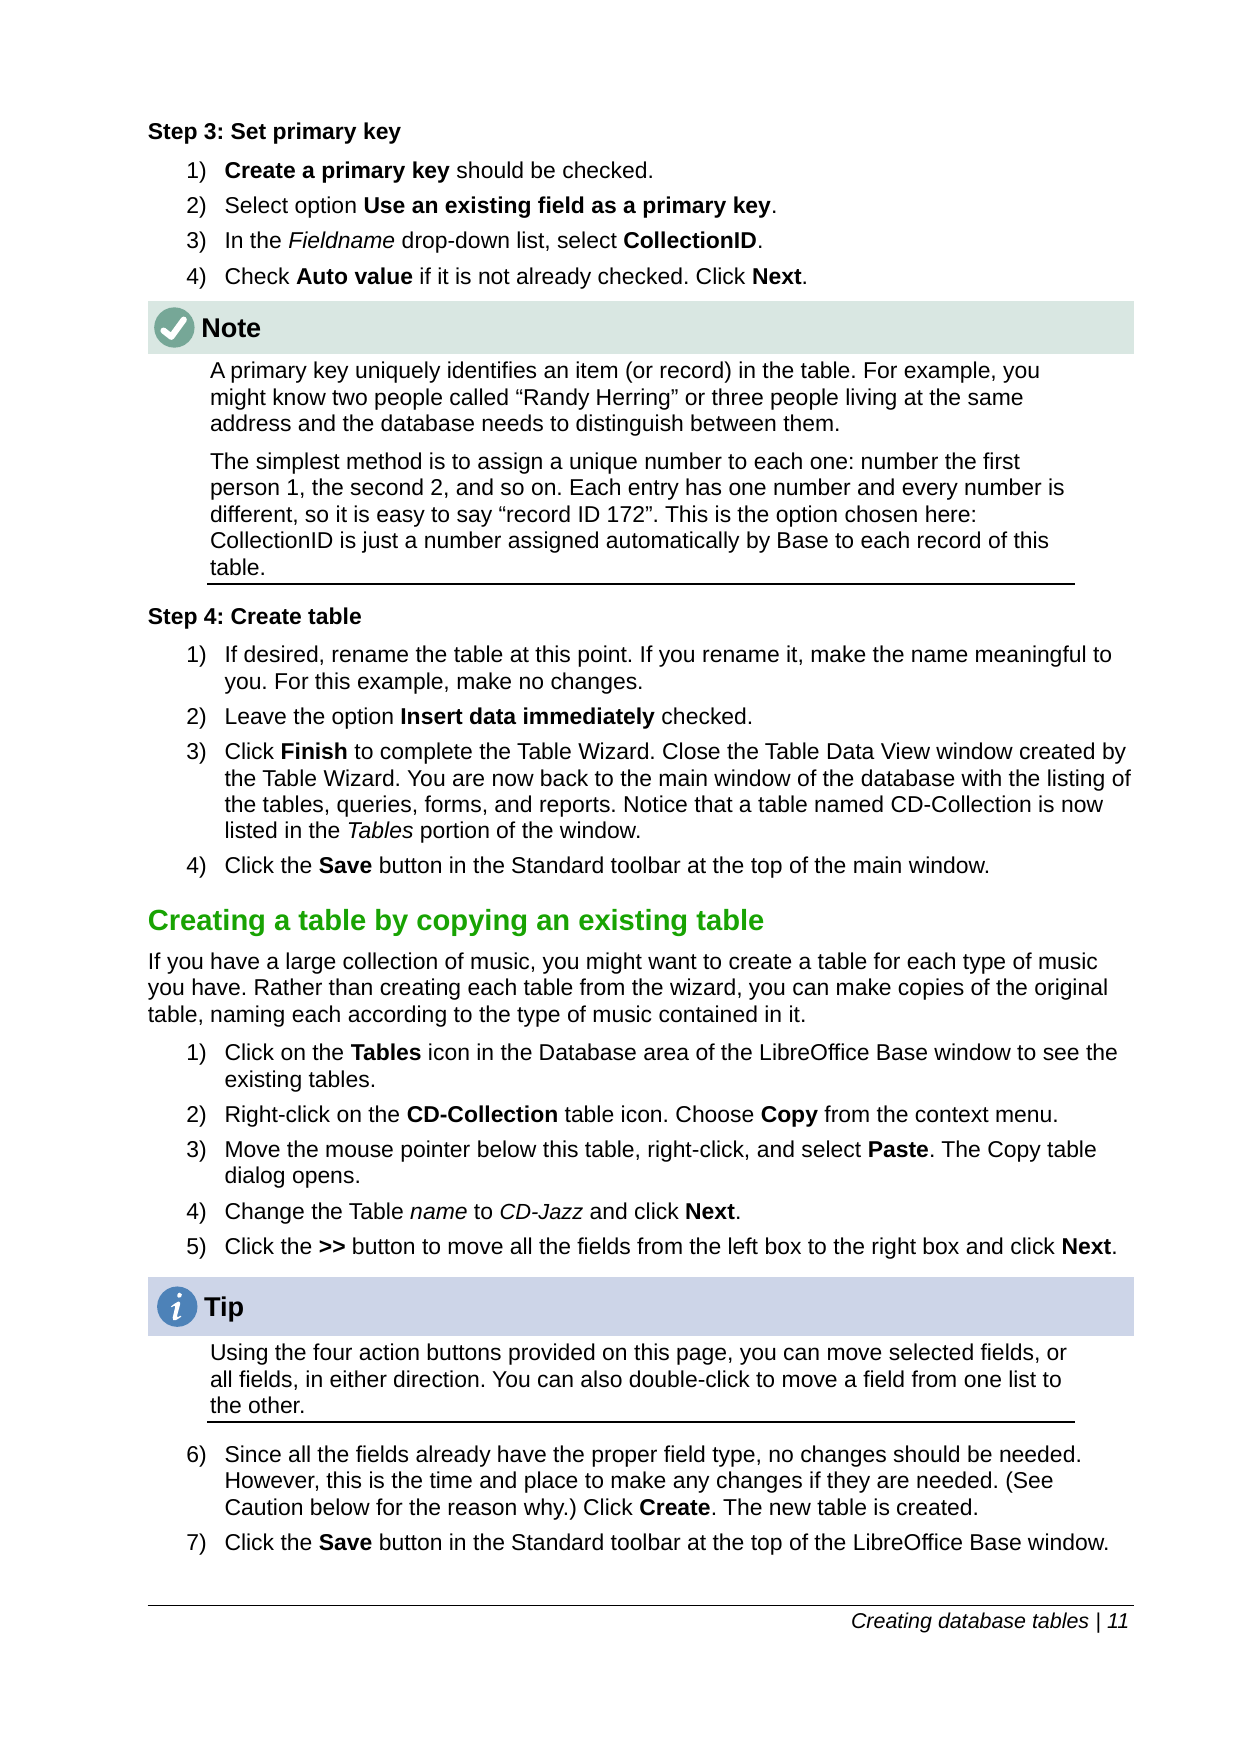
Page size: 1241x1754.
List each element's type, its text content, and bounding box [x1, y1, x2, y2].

text If you have a large collection of music, you might want to create a table for each type of music you have. Rather than creating each table from the wizard, you can make copies of the original table, naming each according to the type of music contained in it. [148, 948, 1134, 1027]
text Step 3: Set primary key [148, 118, 1134, 144]
list Select option Use an existing field as a primary key. [207, 192, 1134, 218]
list Click the Save button in the Standard toolbar at the top of the main window. [207, 852, 1134, 879]
subtitle Tip [148, 1277, 1134, 1336]
list Since all the fields already have the proper field type, no changes should be needed. However, this is the time and place to make any changes if they are needed. (See Caution below for the reason why.) Click Create. The new table is created. [207, 1441, 1134, 1520]
list In the Fieldname drop-down list, select CollectionID. [207, 227, 1134, 254]
subtitle Creating a table by copying an existing table [148, 902, 1134, 936]
list Right-click on the CD-Collection table icon. Choose Copy from the context menu. [207, 1101, 1134, 1127]
list Create a primary key should be checked. [207, 157, 1134, 183]
list Click on the Tables icon in the Database area of the LibreOffice Base window to see the existing tables. [207, 1039, 1134, 1092]
list Click the >> button to move all the fields from the left box to the right box and click Next. [207, 1233, 1134, 1259]
list Click the Save button in the Standard toolbar at the top of the LibreOffice Base window. [207, 1529, 1134, 1555]
list Leave the option Insert data immediately checked. [207, 703, 1134, 729]
subtitle Note [148, 301, 1134, 354]
list Click Finish to complete the Table Wizard. Close the Table Data View window created by the Table Wizard. You are now back to the main window of the database with the listing of the tables, queries, forms, and reports. Notice that a table named CD-Collection is now listed in the Tables portion of the window. [207, 738, 1134, 844]
text A primary key uniquely identifies an item (or record) in the table. For example, you might know two people called “Randy Herring” or three people living at the same address and the database needs to distinguish between them. [207, 354, 1075, 436]
text Using the four action buttons provided on this page, you can move selected fields, or all fields, in either direction. You can also double-click to move a field from one list to the other. [207, 1336, 1075, 1421]
list Move the mouse pointer below this table, right-click, and select Paste. The Copy table dialog opens. [207, 1136, 1134, 1189]
list Change the Table name to CD-Jazz and click Next. [207, 1198, 1134, 1224]
list Check Auto value if it is not already checked. Click Next. [207, 263, 1134, 289]
text Step 4: Create table [148, 603, 1134, 629]
list If desired, rename the table at this point. If you rename it, make the name meaningful to you. For this example, make no changes. [207, 641, 1134, 694]
text The simplest method is to assign a unique number to each one: number the first person 1, the second 2, and so on. Each entry has one number and every number is different, so it is easy to say “record ID 172”. This is the option chosen here: CollectionID is just a number assigned automatically by Base to each record of this table. [207, 445, 1075, 583]
